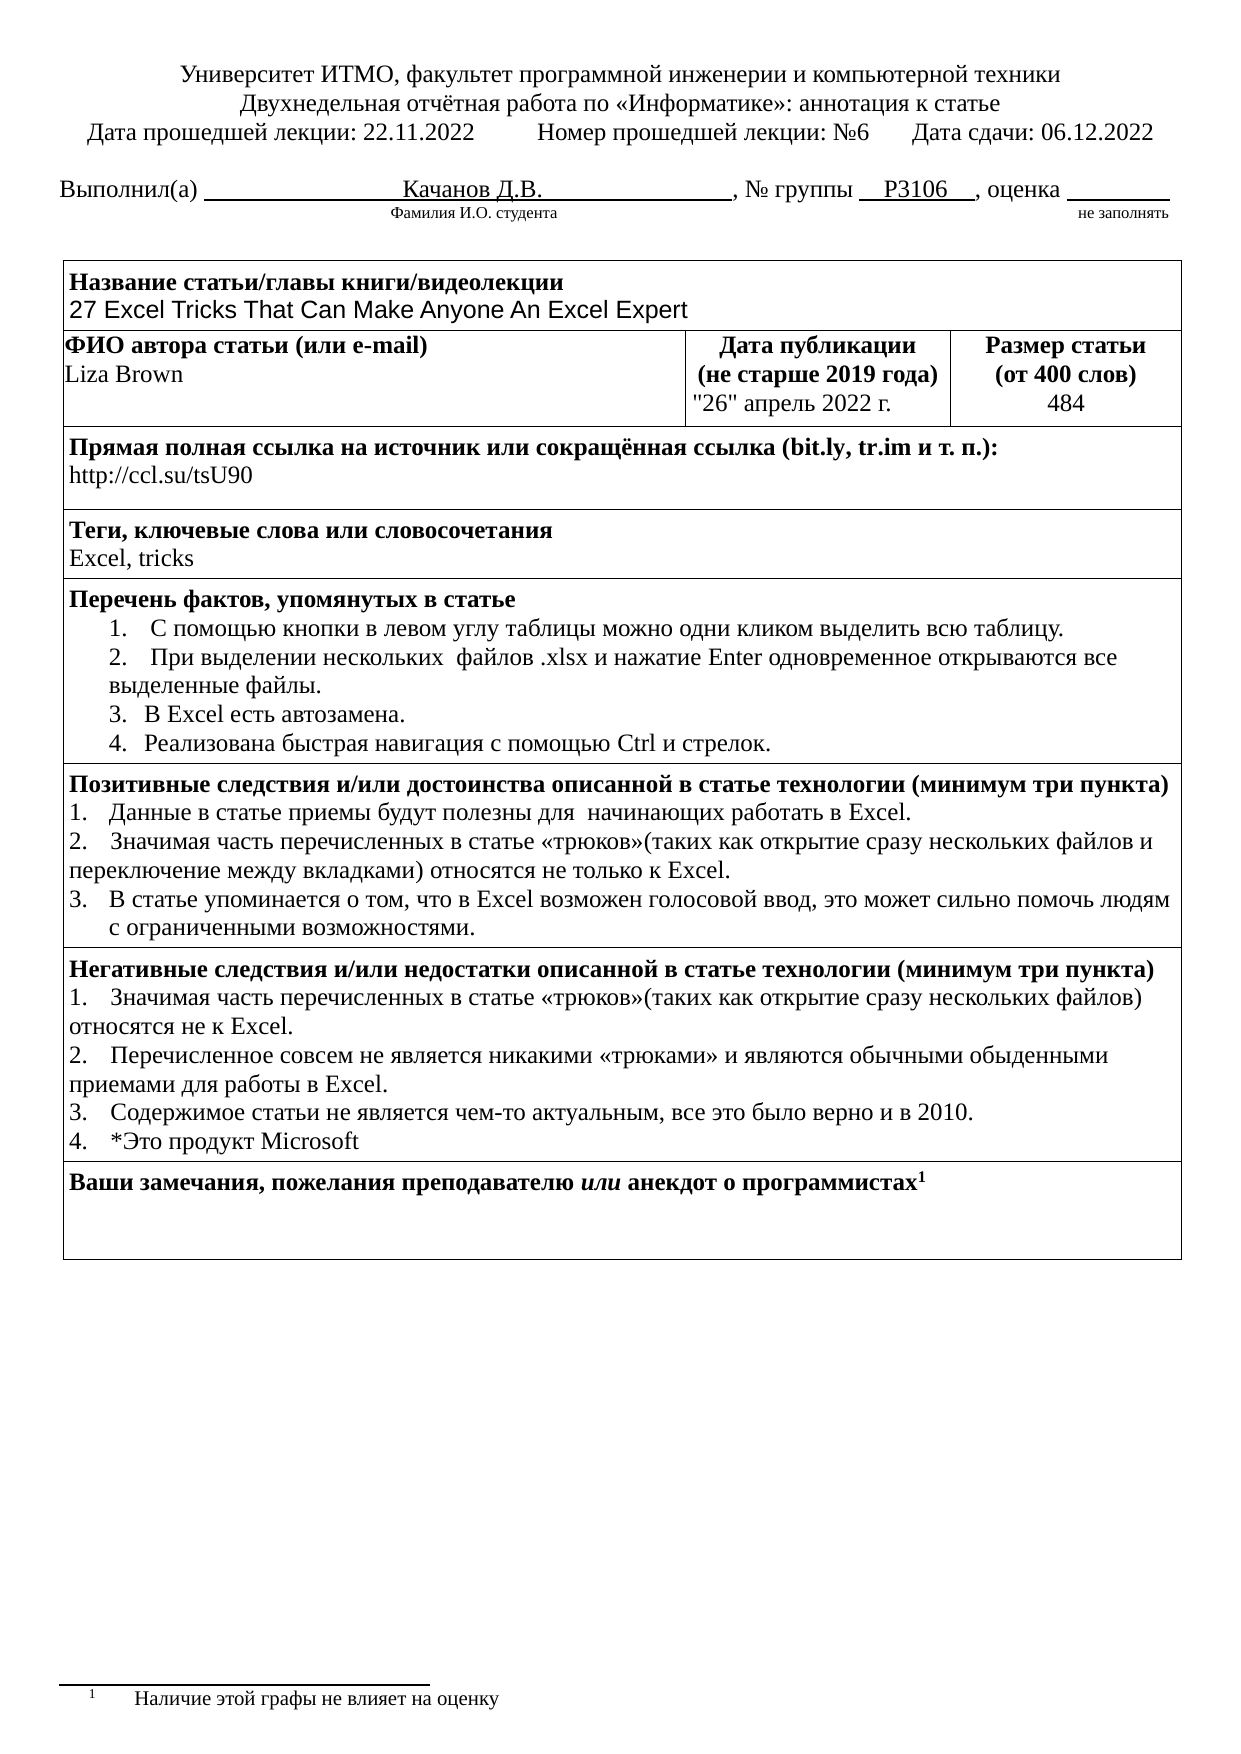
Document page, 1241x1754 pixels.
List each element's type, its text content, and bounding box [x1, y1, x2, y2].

table_cell Негативные следствия и/или недостатки описанной в статье технологии (минимум три пункта) Значимая часть перечисленных в статье «трюков»(таких как открытие сразу нескольких файлов) относятся не к Excel. Перечисленное совсем не является никакими «трюками» и являются обычными обыденными приемами для работы в Excel. Содержимое статьи не является чем-то актуальным, все это было верно и в 2010. *Это продукт Microsoft [64, 948, 1181, 1161]
text Фамилия И.О. студента не заполнять [59, 203, 1181, 232]
text Дата прошедшей лекции: 22.11.2022 Номер прошедшей лекции: №6 Дата сдачи: 06.12.2022 [59, 117, 1181, 145]
table_header Название статьи/главы книги/видеолекции 27 Excel Tricks That Can Make Anyone An Excel Expert [64, 261, 1181, 330]
table_cell Прямая полная ссылка на источник или сокращённая ссылка (bit.ly, tr.im и т. п.): http://ccl.su/tsU90 [64, 427, 1181, 508]
table_cell Размер статьи (от 400 слов) 484 [951, 331, 1181, 426]
table_cell Ваши замечания, пожелания преподавателю или анекдот о программистах [64, 1162, 1181, 1259]
table_cell ФИО автора статьи (или e-mail) Liza Brown [64, 331, 685, 426]
table_cell Теги, ключевые слова или словосочетания Excel, tricks [64, 510, 1181, 578]
text Выполнил(а) Качанов Д.В. , № группы P3106 , оценка [59, 174, 1181, 203]
table_cell Дата публикации (не старше 2019 года) "26" апрель 2022 г. [686, 331, 950, 426]
text Двухнедельная отчётная работа по «Информатике»: аннотация к статье [59, 88, 1181, 117]
text Университет ИТМО, факультет программной инженерии и компьютерной техники [59, 59, 1181, 88]
table_cell Позитивные следствия и/или достоинства описанной в статье технологии (минимум три пункта) Данные в статье приемы будут полезны для начинающих работать в Excel. Значимая часть перечисленных в статье «трюков»(таких как открытие сразу нескольких файлов и переключение между вкладками) относятся не только к Excel. В статье упоминается о том, что в Excel возможен голосовой ввод, это может сильно помочь людям с ограниченными возможностями. [64, 764, 1181, 947]
table_cell Перечень фактов, упомянутых в статье С помощью кнопки в левом углу таблицы можно одни кликом выделить всю таблицу. При выделении нескольких файлов .xlsx и нажатие Enter одновременное открываются все выделенные файлы. В Excel есть автозамена. Реализована быстрая навигация с помощью Ctrl и стрелок. [64, 579, 1181, 762]
